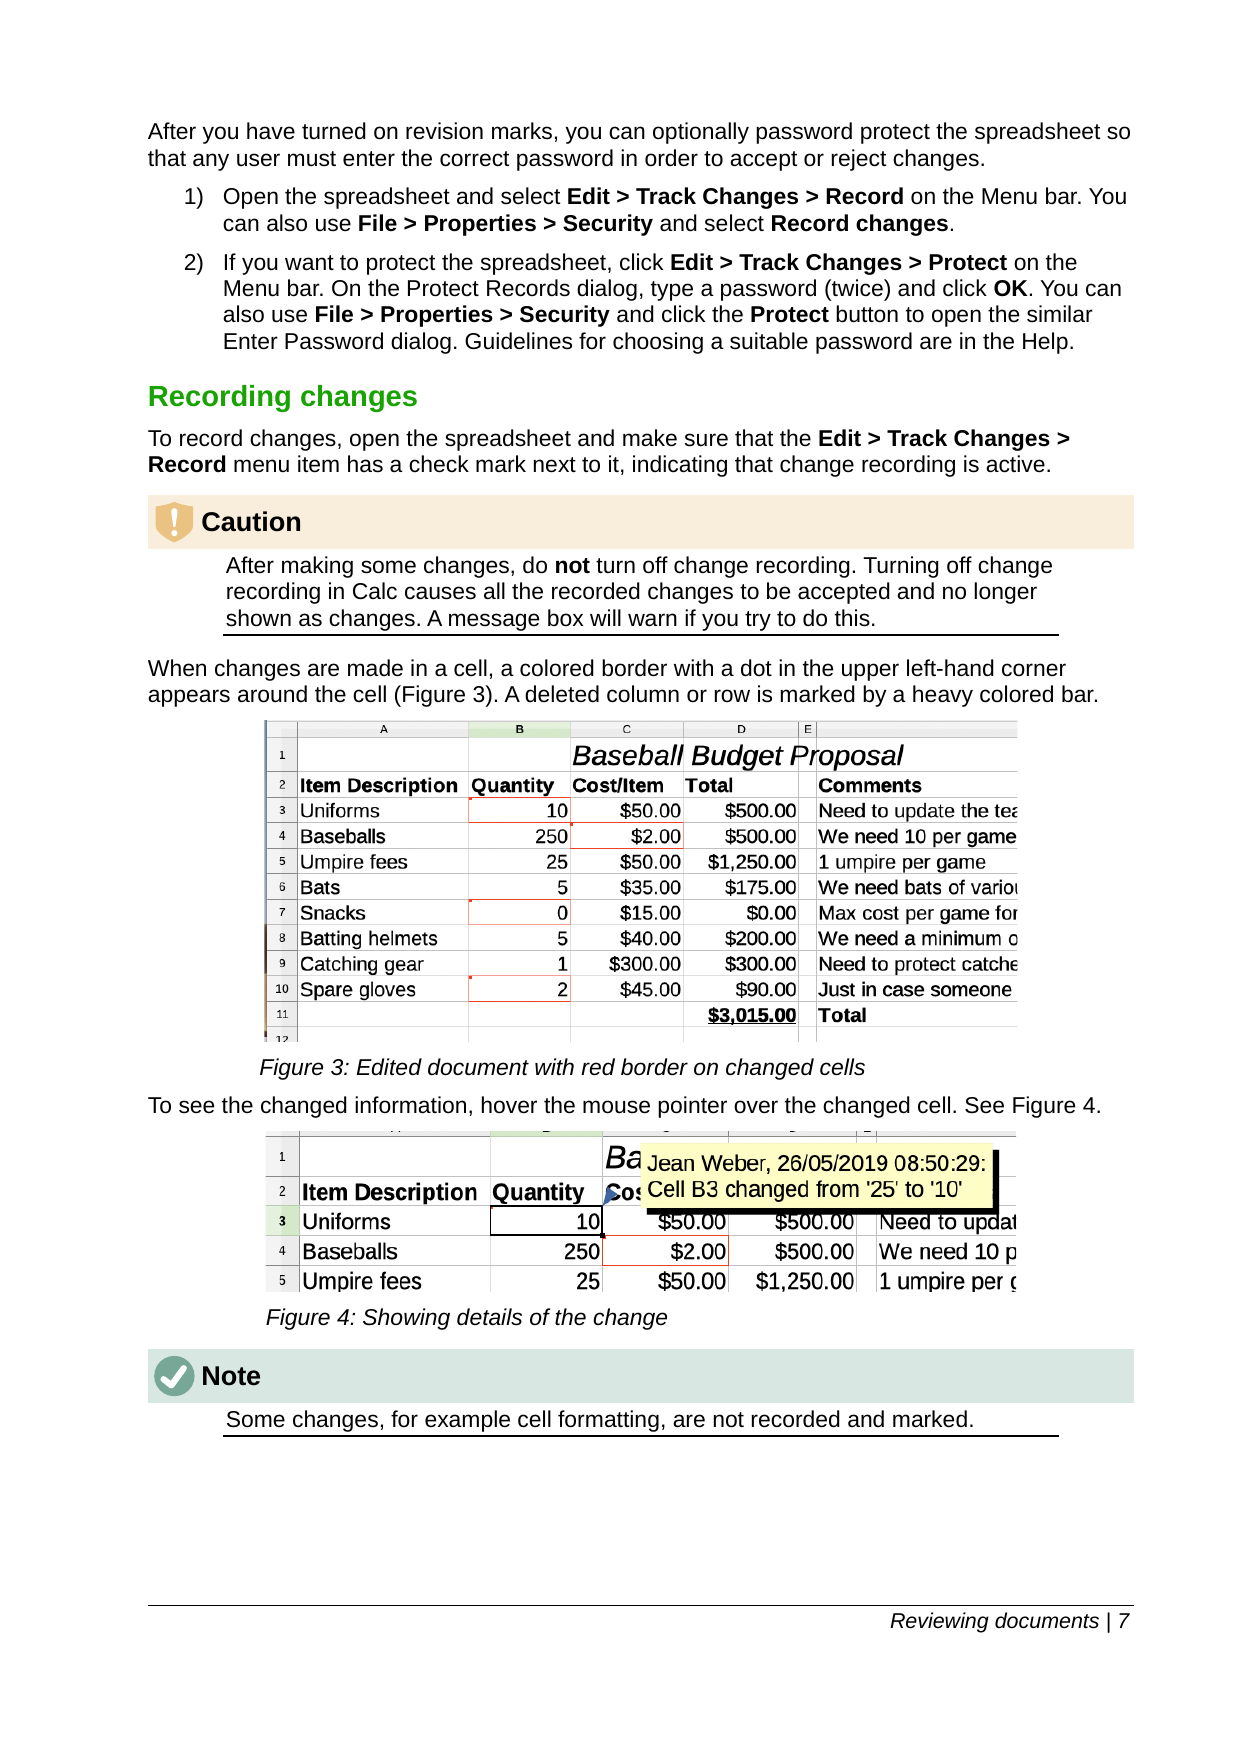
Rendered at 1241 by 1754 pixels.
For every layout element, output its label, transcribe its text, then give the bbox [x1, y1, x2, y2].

list Open the spreadsheet and select Edit > Track Changes > Record on the Menu bar. You can also use File > Properties > Security and select Record changes. [204, 183, 1134, 236]
text When changes are made in a cell, a colored border with a dot in the upper left-hand corner appears around the cell (Figure 3). A deleted column or row is marked by a heavy colored bar. [148, 655, 1134, 707]
text Some changes, for example cell formatting, are not recorded and marked. [223, 1403, 1059, 1435]
text After making some changes, do not turn off change recording. Turning off change recording in Calc causes all the recorded changes to be accepted and no longer shown as changes. A message box will warn if you try to do this. [223, 549, 1059, 634]
subtitle Caution [148, 495, 1134, 549]
text Figure 4: Showing details of the change [266, 1304, 1016, 1331]
picture [264, 720, 1018, 1042]
subtitle Note [148, 1349, 1134, 1403]
text Figure 3: Edited document with red border on changed cells [259, 1054, 1023, 1080]
picture [265, 1131, 1017, 1292]
list If you want to protect the spreadsheet, click Edit > Track Changes > Protect on the Menu bar. On the Protect Records dialog, type a password (twice) and click OK. You can also use File > Properties > Security and click the Protect button to open the similar Enter Password dialog. Guidelines for choosing a suitable password are in the Help. [204, 248, 1134, 354]
list To record changes, open the spreadsheet and make sure that the Edit > Track Changes > Record menu item has a check mark next to it, indicating that change recording is active. [148, 425, 1134, 478]
text To see the changed information, hover the mouse pointer over the changed cell. See Figure 4. [148, 1092, 1134, 1119]
text After you have turned on revision marks, you can optionally password protect the spreadsheet so that any user must enter the correct password in order to accept or reject changes. [148, 118, 1134, 171]
subtitle Recording changes [148, 379, 1134, 412]
